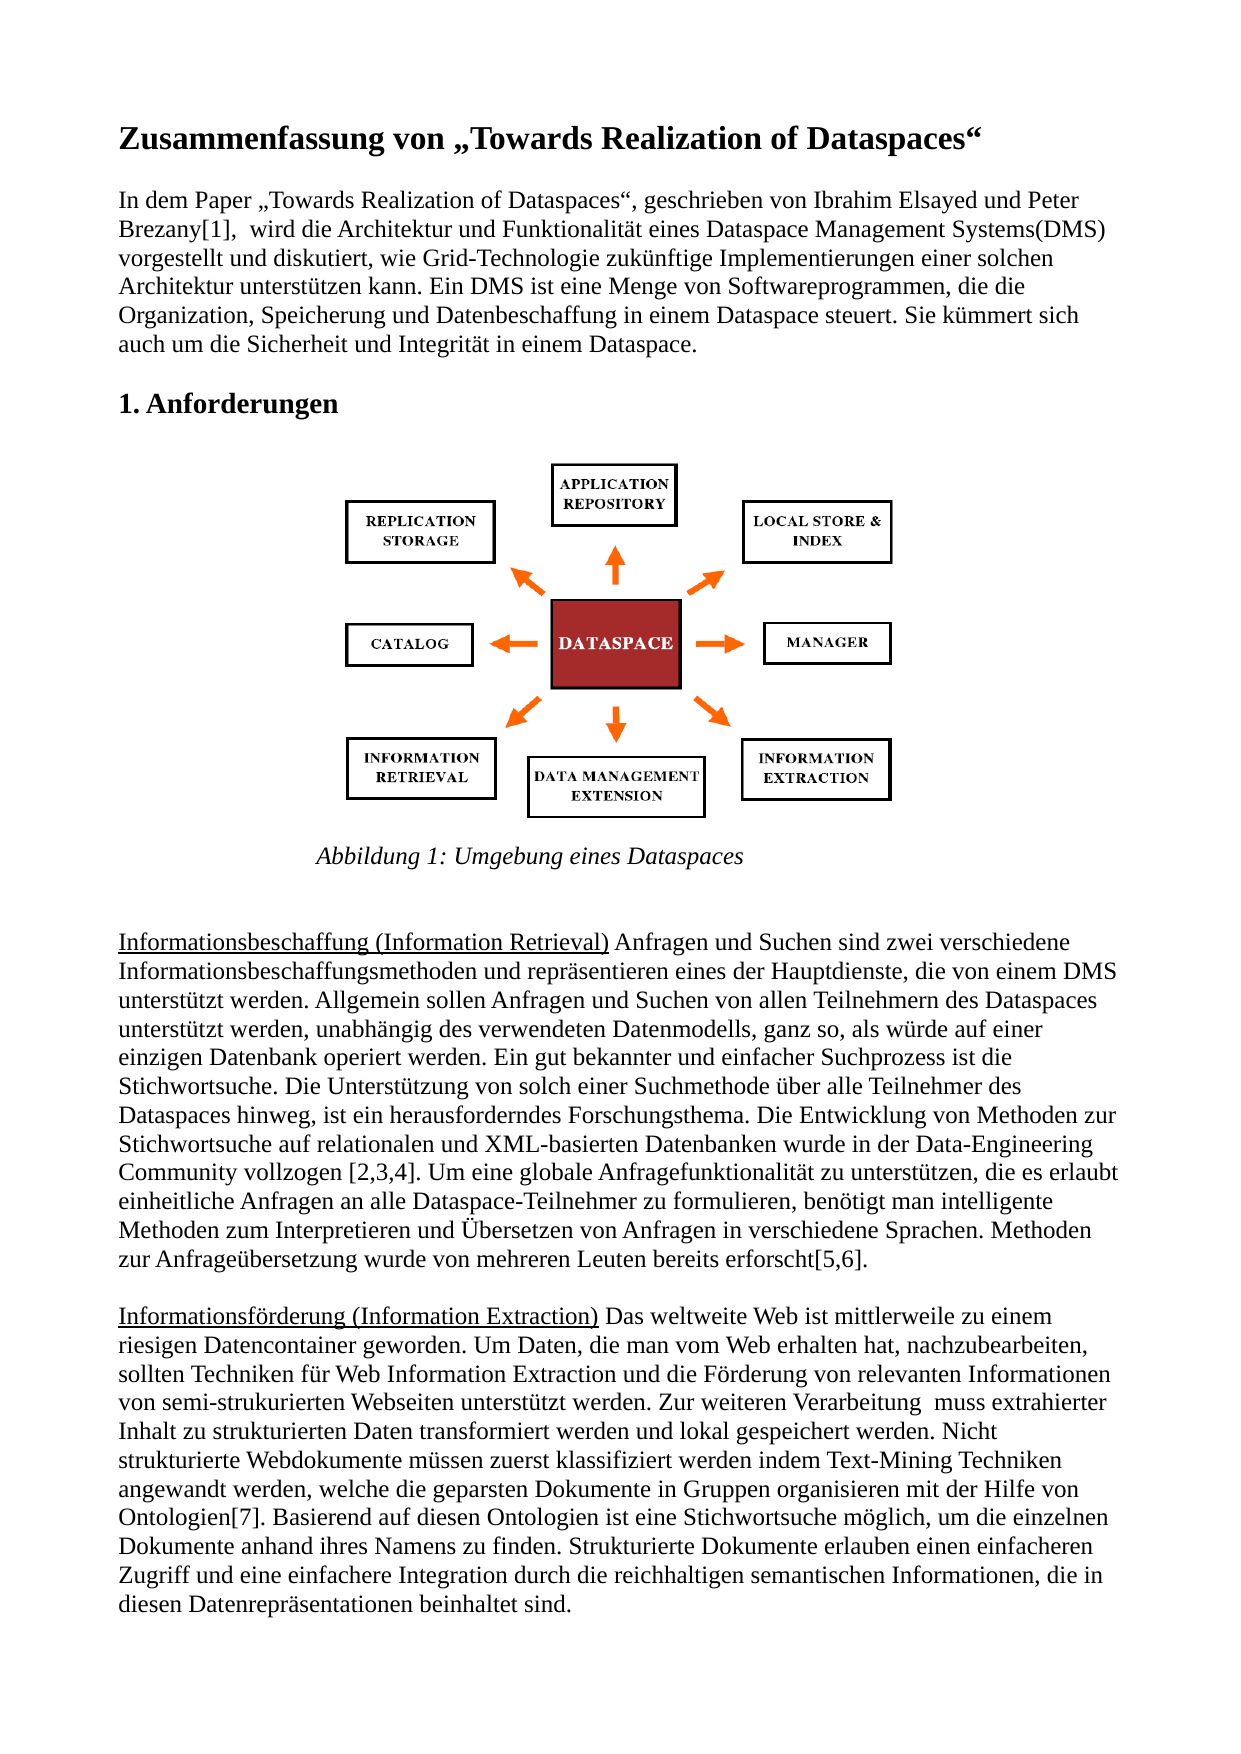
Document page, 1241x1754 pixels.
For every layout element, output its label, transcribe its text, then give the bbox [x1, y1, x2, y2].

text Informationsförderung (Information Extraction) Das weltweite Web ist mittlerweile zu einem riesigen Datencontainer geworden. Um Daten, die man vom Web erhalten hat, nachzubearbeiten, sollten Techniken für Web Information Extraction und die Förderung von relevanten Informationen von semi-strukurierten Webseiten unterstützt werden. Zur weiteren Verarbeitung muss extrahierter Inhalt zu strukturierten Daten transformiert werden und lokal gespeichert werden. Nicht strukturierte Webdokumente müssen zuerst klassifiziert werden indem Text-Mining Techniken angewandt werden, welche die geparsten Dokumente in Gruppen organisieren mit der Hilfe von Ontologien[7]. Basierend auf diesen Ontologien ist eine Stichwortsuche möglich, um die einzelnen Dokumente anhand ihres Namens zu finden. Strukturierte Dokumente erlauben einen einfacheren Zugriff und eine einfachere Integration durch die reichhaltigen semantischen Informationen, die in diesen Datenrepräsentationen beinhaltet sind. [118, 1301, 1122, 1617]
text Informationsbeschaffung (Information Retrieval) Anfragen und Suchen sind zwei verschiedene Informationsbeschaffungsmethoden und repräsentieren eines der Hauptdienste, die von einem DMS unterstützt werden. Allgemein sollen Anfragen und Suchen von allen Teilnehmern des Dataspaces unterstützt werden, unabhängig des verwendeten Datenmodells, ganz so, als würde auf einer einzigen Datenbank operiert werden. Ein gut bekannter und einfacher Suchprozess ist die Stichwortsuche. Die Unterstützung von solch einer Suchmethode über alle Teilnehmer des Dataspaces hinweg, ist ein herausforderndes Forschungsthema. Die Entwicklung von Methoden zur Stichwortsuche auf relationalen und XML-basierten Datenbanken wurde in der Data-Engineering Community vollzogen [2,3,4]. Um eine globale Anfragefunktionalität zu unterstützen, die es erlaubt einheitliche Anfragen an alle Dataspace-Teilnehmer zu formulieren, benötigt man intelligente Methoden zum Interpretieren und Übersetzen von Anfragen in verschiedene Sprachen. Methoden zur Anfrageübersetzung wurde von mehreren Leuten bereits erforscht[5,6]. [118, 927, 1122, 1272]
text 1. Anforderungen [118, 386, 1122, 420]
text Zusammenfassung von „Towards Realization of Dataspaces“ [118, 118, 1122, 156]
text Abbildung 1: Umgebung eines Dataspaces [316, 842, 924, 870]
text In dem Paper „Towards Realization of Dataspaces“, geschrieben von Ibrahim Elsayed und Peter Brezany[1], wird die Architektur und Funktionalität eines Dataspace Management Systems(DMS) vorgestellt und diskutiert, wie Grid-Technologie zukünftige Implementierungen einer solchen Architektur unterstützen kann. Ein DMS ist eine Menge von Softwareprogrammen, die die Organization, Speicherung und Datenbeschaffung in einem Dataspace steuert. Sie kümmert sich auch um die Sicherheit und Integrität in einem Dataspace. [118, 185, 1122, 358]
picture [316, 448, 925, 842]
